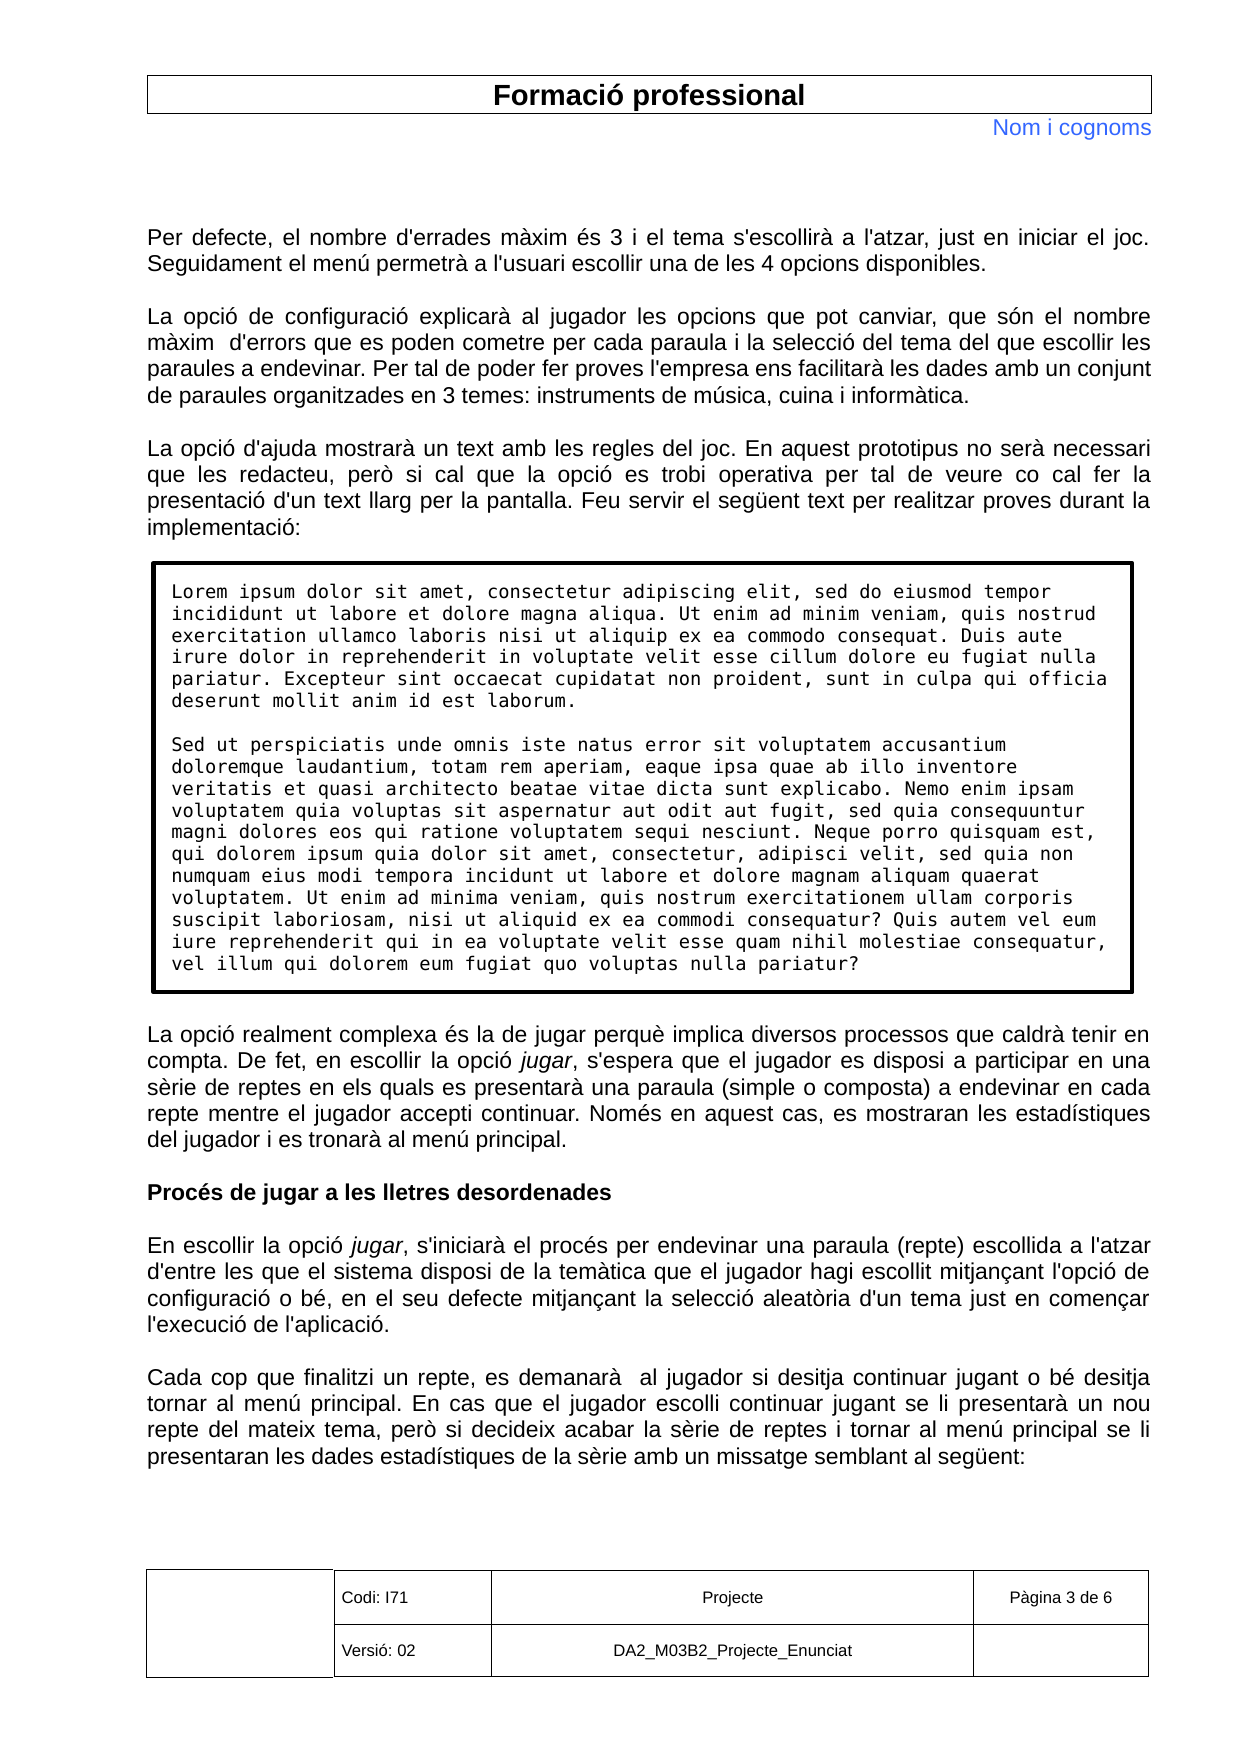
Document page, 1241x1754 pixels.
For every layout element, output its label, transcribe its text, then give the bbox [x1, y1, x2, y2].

text Procés de jugar a les lletres desordenades [147, 1179, 1151, 1205]
text Cada cop que finalitzi un repte, es demanarà al jugador si desitja continuar jugant o bé desitja tornar al menú principal. En cas que el jugador escolli continuar jugant se li presentarà un nou repte del mateix tema, però si decideix acabar la sèrie de reptes i tornar al menú principal se li presentaran les dades estadístiques de la sèrie amb un missatge semblant al següent: [147, 1363, 1151, 1469]
text La opció realment complexa és la de jugar perquè implica diversos processos que caldrà tenir en compta. De fet, en escollir la opció jugar, s'espera que el jugador es disposi a participar en una sèrie de reptes en els quals es presentarà una paraula (simple o composta) a endevinar en cada repte mentre el jugador accepti continuar. Només en aquest cas, es mostraran les estadístiques del jugador i es tronarà al menú principal. [147, 1021, 1151, 1153]
text Per defecte, el nombre d'errades màxim és 3 i el tema s'escollirà a l'atzar, just en iniciar el joc. Seguidament el menú permetrà a l'usuari escollir una de les 4 opcions disponibles. [147, 224, 1151, 276]
text En escollir la opció jugar, s'iniciarà el procés per endevinar una paraula (repte) escollida a l'atzar d'entre les que el sistema disposi de la temàtica que el jugador hagi escollit mitjançant l'opció de configuració o bé, en el seu defecte mitjançant la selecció aleatòria d'un tema just en començar l'execució de l'aplicació. [147, 1232, 1151, 1337]
text La opció d'ajuda mostrarà un text amb les regles del joc. En aquest prototipus no serà necessari que les redacteu, però si cal que la opció es trobi operativa per tal de veure co cal fer la presentació d'un text llarg per la pantalla. Feu servir el següent text per realitzar proves durant la implementació: [147, 434, 1151, 540]
text La opció de configuració explicarà al jugador les opcions que pot canviar, que són el nombre màxim d'errors que es poden cometre per cada paraula i la selecció del tema del que escollir les paraules a endevinar. Per tal de poder fer proves l'empresa ens facilitarà les dades amb un conjunt de paraules organitzades en 3 temes: instruments de música, cuina i informàtica. [147, 303, 1151, 408]
